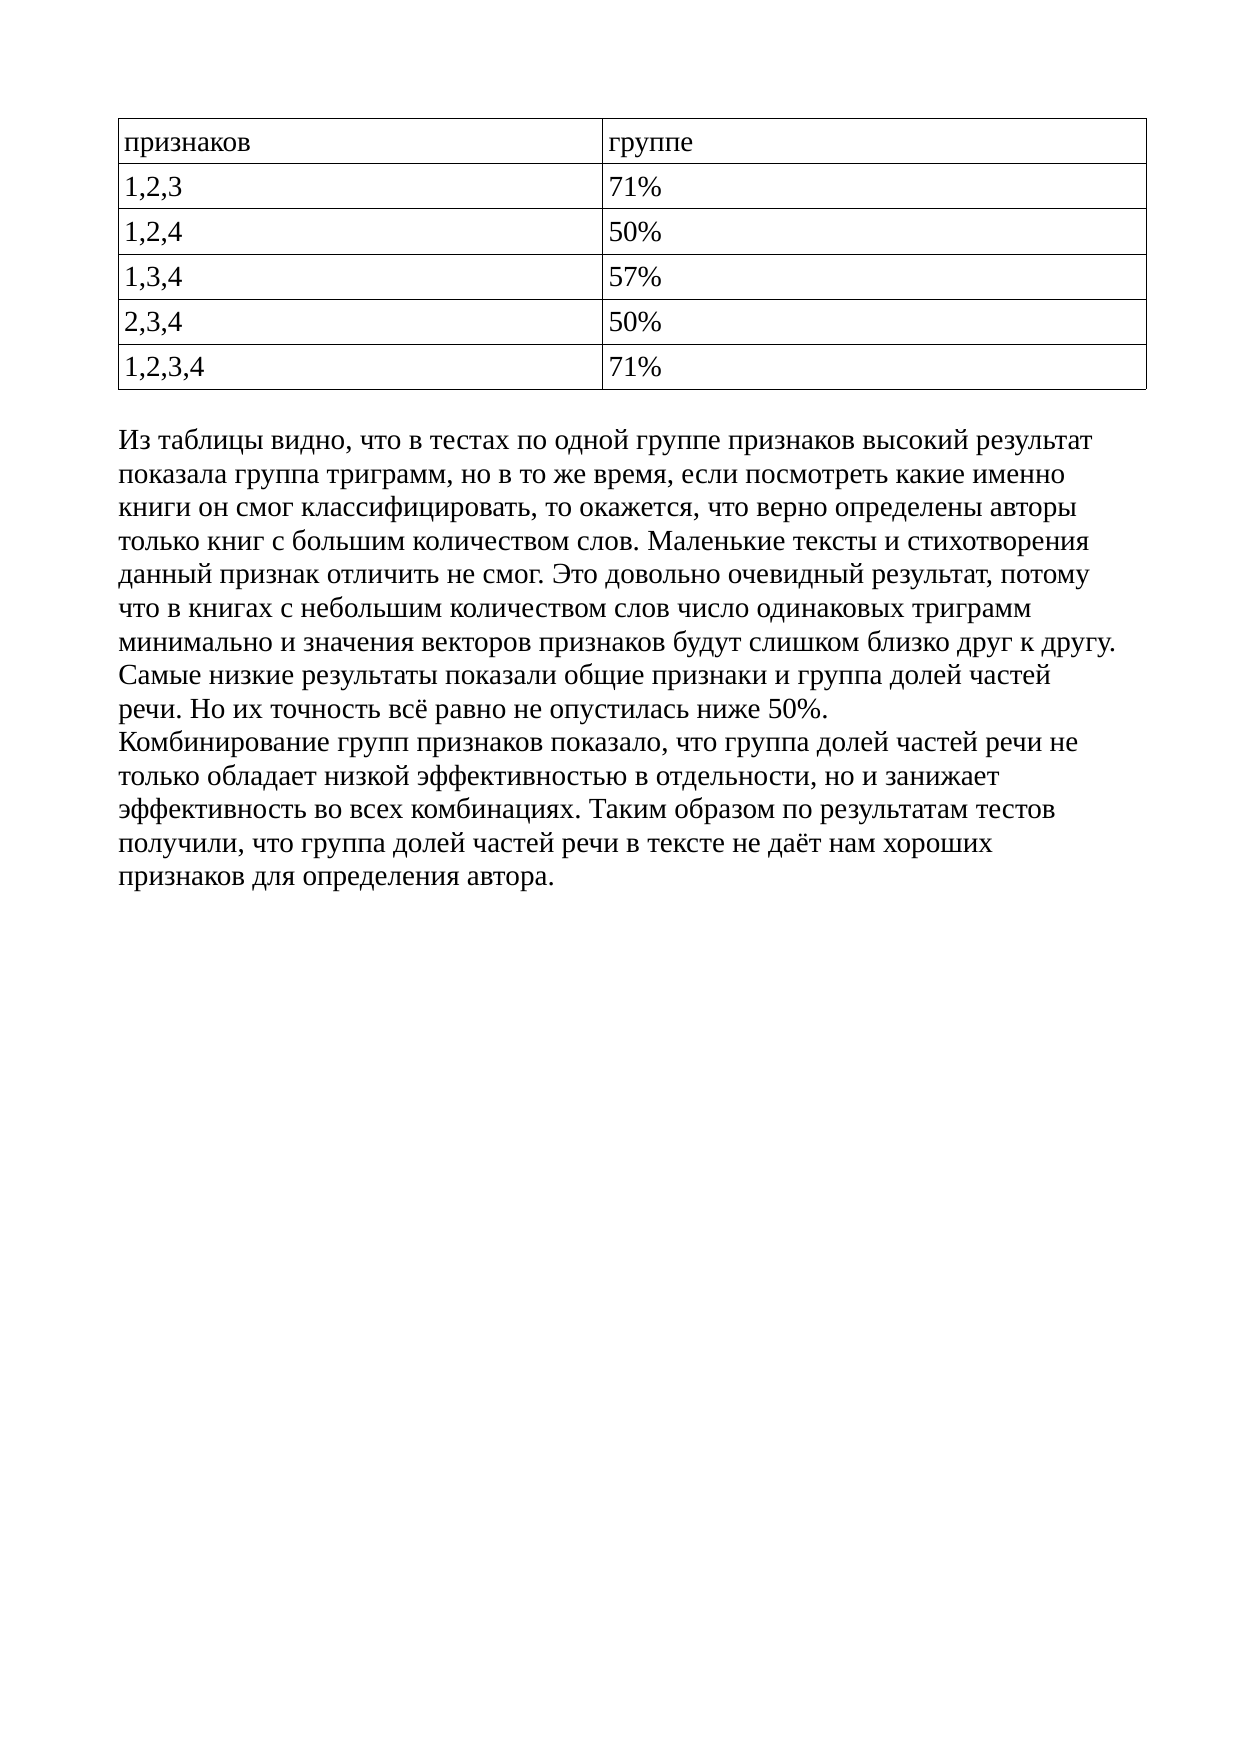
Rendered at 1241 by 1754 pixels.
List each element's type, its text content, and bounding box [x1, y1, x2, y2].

table_cell 1,2,3 [119, 164, 602, 208]
text Из таблицы видно, что в тестах по одной группе признаков высокий результат показала группа триграмм, но в то же время, если посмотреть какие именно книги он смог классифицировать, то окажется, что верно определены авторы только книг с большим количеством слов. Маленькие тексты и стихотворения данный признак отличить не смог. Это довольно очевидный результат, потому что в книгах с небольшим количеством слов число одинаковых триграмм минимально и значения векторов признаков будут слишком близко друг к другу. Самые низкие результаты показали общие признаки и группа долей частей речи. Но их точность всё равно не опустилась ниже 50%. [118, 422, 1122, 724]
table_cell группе [603, 119, 1146, 163]
table_cell 1,2,3,4 [119, 345, 602, 389]
table_cell 1,2,4 [119, 209, 602, 253]
text Комбинирование групп признаков показало, что группа долей частей речи не только обладает низкой эффективностью в отдельности, но и занижает эффективность во всех комбинациях. Таким образом по результатам тестов получили, что группа долей частей речи в тексте не даёт нам хороших признаков для определения автора. [118, 724, 1122, 892]
table_cell 50% [603, 300, 1146, 344]
table_cell признаков [119, 119, 602, 163]
table_cell 2,3,4 [119, 300, 602, 344]
table_cell 71% [603, 345, 1146, 389]
table_cell 50% [603, 209, 1146, 253]
table_cell 1,3,4 [119, 255, 602, 298]
table_cell 71% [603, 164, 1146, 208]
table_cell 57% [603, 255, 1146, 298]
